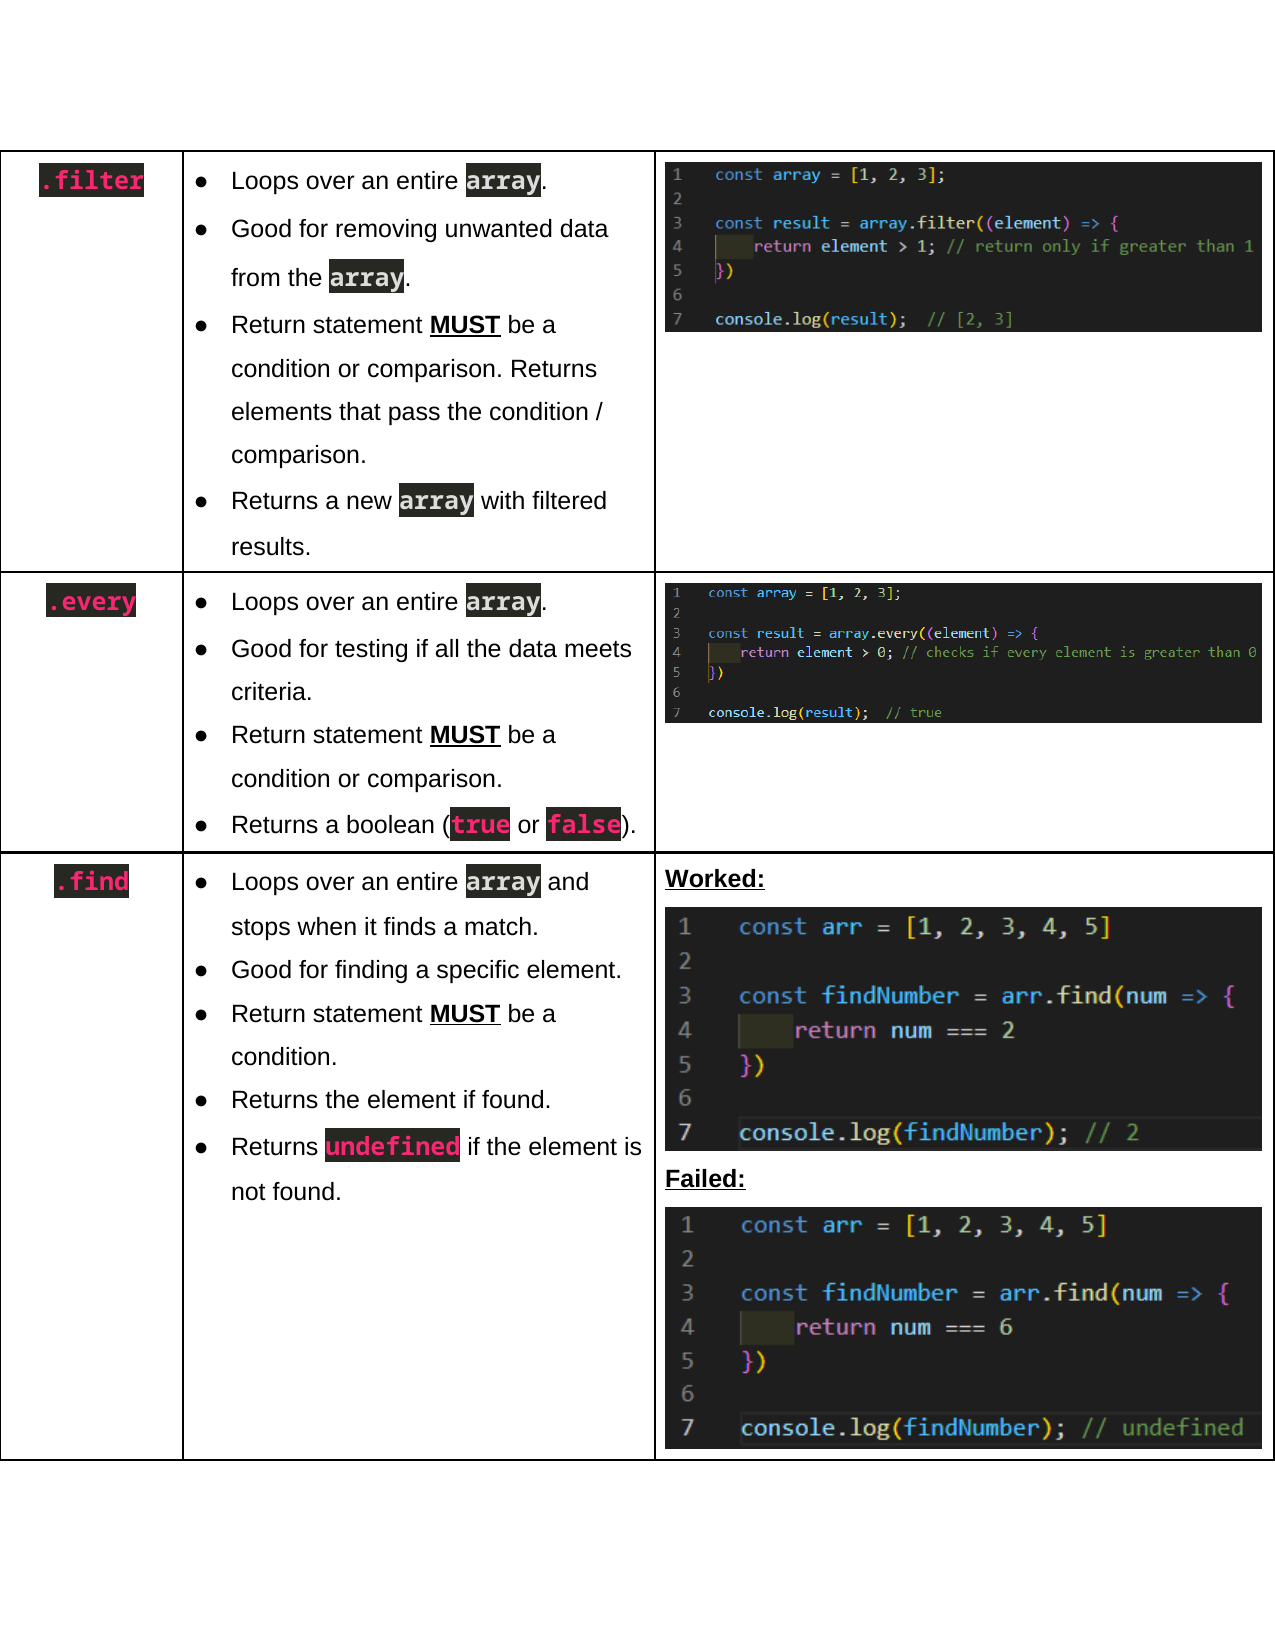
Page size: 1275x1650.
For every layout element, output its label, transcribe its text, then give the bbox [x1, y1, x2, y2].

table_cell .find [1, 854, 182, 1459]
table_cell Worked: Failed: [656, 854, 1273, 1459]
table_cell .every [1, 573, 182, 851]
table_cell Loops over an entire array and stops when it finds a match. Good for finding a specific element. Return statement MUST be a condition. Returns the element if found. Returns undefined if the element is not found. [184, 854, 654, 1459]
picture [665, 583, 1262, 723]
table_cell Loops over an entire array. Good for testing if all the data meets criteria. Return statement MUST be a condition or comparison. Returns a boolean (true or false). [184, 573, 654, 851]
picture [665, 1207, 1262, 1449]
table_cell [656, 152, 1273, 571]
table_cell Loops over an entire array. Good for removing unwanted data from the array. Return statement MUST be a condition or comparison. Returns elements that pass the condition / comparison. Returns a new array with filtered results. [184, 152, 654, 571]
picture [665, 907, 1262, 1151]
table_cell [656, 573, 1273, 851]
picture [665, 162, 1262, 332]
table_cell .filter [1, 152, 182, 571]
